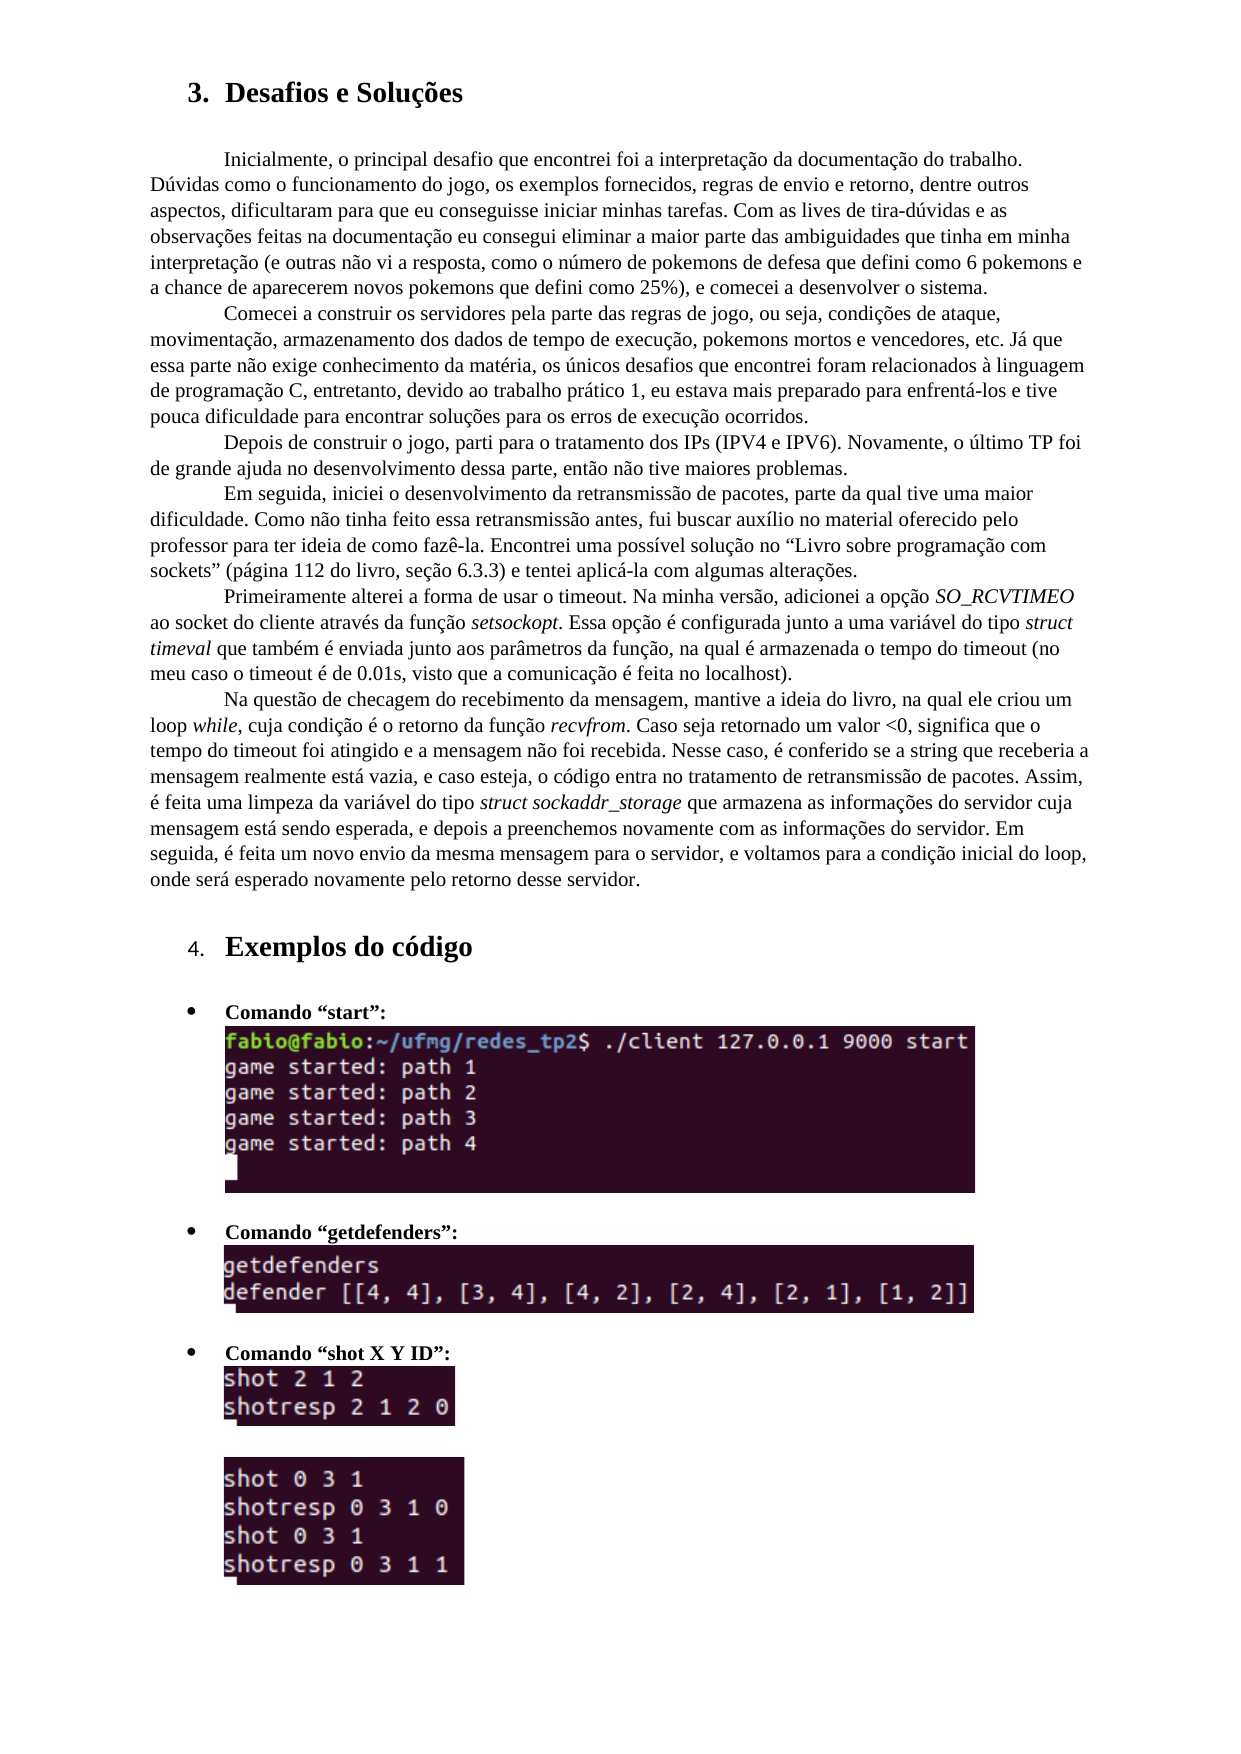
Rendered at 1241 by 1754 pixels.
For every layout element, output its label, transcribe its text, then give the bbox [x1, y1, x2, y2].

picture [225, 1026, 976, 1193]
list Comando “start”: [187, 1000, 1090, 1192]
list Comando “shot X Y ID”: [187, 1341, 1090, 1365]
list Comando “getdefenders”: [187, 1220, 1090, 1244]
text Inicialmente, o principal desafio que encontrei foi a interpretação da documentação do trabalho. Dúvidas como o funcionamento do jogo, os exemplos fornecidos, regras de envio e retorno, dentre outros aspectos, dificultaram para que eu conseguisse iniciar minhas tarefas. Com as lives de tira-dúvidas e as observações feitas na documentação eu consegui eliminar a maior parte das ambiguidades que tinha em minha interpretação (e outras não vi a resposta, como o número de pokemons de defesa que defini como 6 pokemons e a chance de aparecerem novos pokemons que defini como 25%), e comecei a desenvolver o sistema. [150, 147, 1090, 299]
text Depois de construir o jogo, parti para o tratamento dos IPs (IPV4 e IPV6). Novamente, o último TP foi de grande ajuda no desenvolvimento dessa parte, então não tive maiores problemas. [150, 430, 1090, 479]
text Em seguida, iniciei o desenvolvimento da retransmissão de pacotes, parte da qual tive uma maior dificuldade. Como não tinha feito essa retransmissão antes, fui buscar auxílio no material oferecido pelo professor para ter ideia de como fazê-la. Encontrei uma possível solução no “Livro sobre programação com sockets” (página 112 do livro, seção 6.3.3) e tentei aplicá-la com algumas alterações. [150, 481, 1090, 582]
picture [223, 1457, 465, 1585]
text Comecei a construir os servidores pela parte das regras de jogo, ou seja, condições de ataque, movimentação, armazenamento dos dados de tempo de execução, pokemons mortos e vencedores, etc. Já que essa parte não exige conhecimento da matéria, os únicos desafios que encontrei foram relacionados à linguagem de programação C, entretanto, devido ao trabalho prático 1, eu estava mais preparado para enfrentá-los e tive pouca dificuldade para encontrar soluções para os erros de execução ocorridos. [150, 301, 1090, 428]
text Na questão de checagem do recebimento da mensagem, mantive a ideia do livro, na qual ele criou um loop while, cuja condição é o retorno da função recvfrom. Caso seja retornado um valor <0, significa que o tempo do timeout foi atingido e a mensagem não foi recebida. Nesse caso, é conferido se a string que receberia a mensagem realmente está vazia, e caso esteja, o código entra no tratamento de retransmissão de pacotes. Assim, é feita uma limpeza da variável do tipo struct sockaddr_storage que armazena as informações do servidor cuja mensagem está sendo esperada, e depois a preenchemos novamente com as informações do servidor. Em seguida, é feita um novo envio da mesma mensagem para o servidor, e voltamos para a condição inicial do loop, onde será esperado novamente pelo retorno desse servidor. [150, 687, 1090, 891]
picture [223, 1245, 974, 1313]
text Primeiramente alterei a forma de usar o timeout. Na minha versão, adicionei a opção SO_RCVTIMEO ao socket do cliente através da função setsockopt. Essa opção é configurada junto a uma variável do tipo struct timeval que também é enviada junto aos parâmetros da função, na qual é armazenada o tempo do timeout (no meu caso o timeout é de 0.01s, visto que a comunicação é feita no localhost). [150, 584, 1090, 685]
picture [223, 1366, 456, 1426]
list Desafios e Soluções [187, 75, 1090, 108]
list Exemplos do código [187, 929, 1090, 962]
